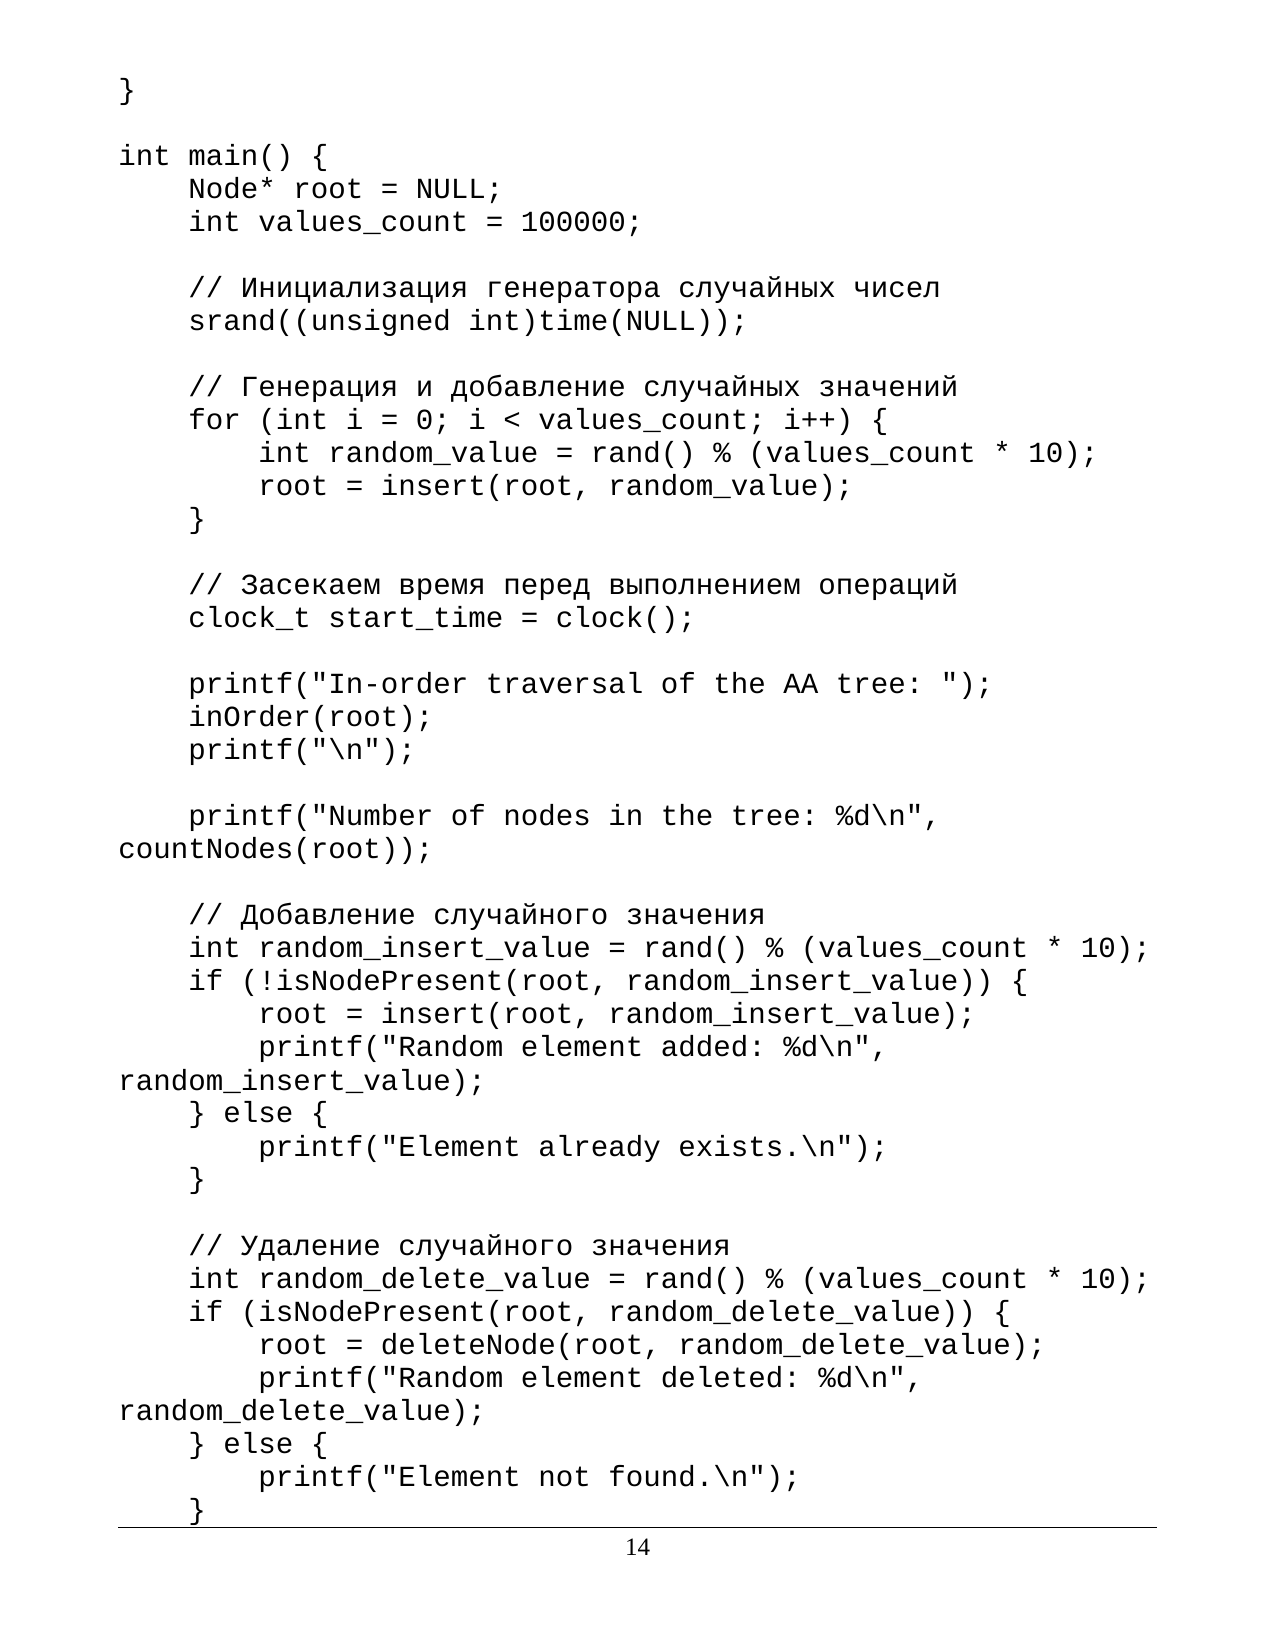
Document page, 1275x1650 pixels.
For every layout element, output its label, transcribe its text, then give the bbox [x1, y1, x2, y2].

text inOrder(root); [118, 702, 1157, 735]
text if (!isNodePresent(root, random_insert_value)) { [118, 967, 1157, 999]
text int random_delete_value = rand() % (values_count * 10); [118, 1264, 1157, 1297]
text int values_count = 100000; [118, 207, 1157, 240]
text // Добавление случайного значения [118, 901, 1157, 933]
text // Засекаем время перед выполнением операций [118, 570, 1157, 603]
text } [118, 1165, 1157, 1198]
text printf("Element not found.\n"); [118, 1462, 1157, 1495]
text int random_value = rand() % (values_count * 10); [118, 438, 1157, 471]
text // Инициализация генератора случайных чисел [118, 273, 1157, 306]
text // Генерация и добавление случайных значений [118, 372, 1157, 405]
text srand((unsigned int)time(NULL)); [118, 306, 1157, 339]
text root = insert(root, random_insert_value); [118, 999, 1157, 1033]
text } [118, 75, 1157, 108]
text Node* root = NULL; [118, 174, 1157, 207]
text root = deleteNode(root, random_delete_value); [118, 1330, 1157, 1363]
text printf("Random element added: %d\n", random_insert_value); [118, 1033, 1157, 1099]
text printf("Element already exists.\n"); [118, 1132, 1157, 1165]
text for (int i = 0; i < values_count; i++) { [118, 405, 1157, 438]
text clock_t start_time = clock(); [118, 603, 1157, 636]
text int main() { [118, 141, 1157, 174]
text int random_insert_value = rand() % (values_count * 10); [118, 933, 1157, 967]
text if (isNodePresent(root, random_delete_value)) { [118, 1297, 1157, 1330]
text // Удаление случайного значения [118, 1231, 1157, 1264]
text } else { [118, 1099, 1157, 1132]
text } [118, 504, 1157, 537]
text } else { [118, 1429, 1157, 1462]
text printf("In-order traversal of the AA tree: "); [118, 669, 1157, 702]
text printf("Random element deleted: %d\n", random_delete_value); [118, 1363, 1157, 1429]
text printf("Number of nodes in the tree: %d\n", countNodes(root)); [118, 801, 1157, 867]
text } [118, 1495, 1157, 1527]
text printf("\n"); [118, 735, 1157, 768]
text root = insert(root, random_value); [118, 471, 1157, 504]
